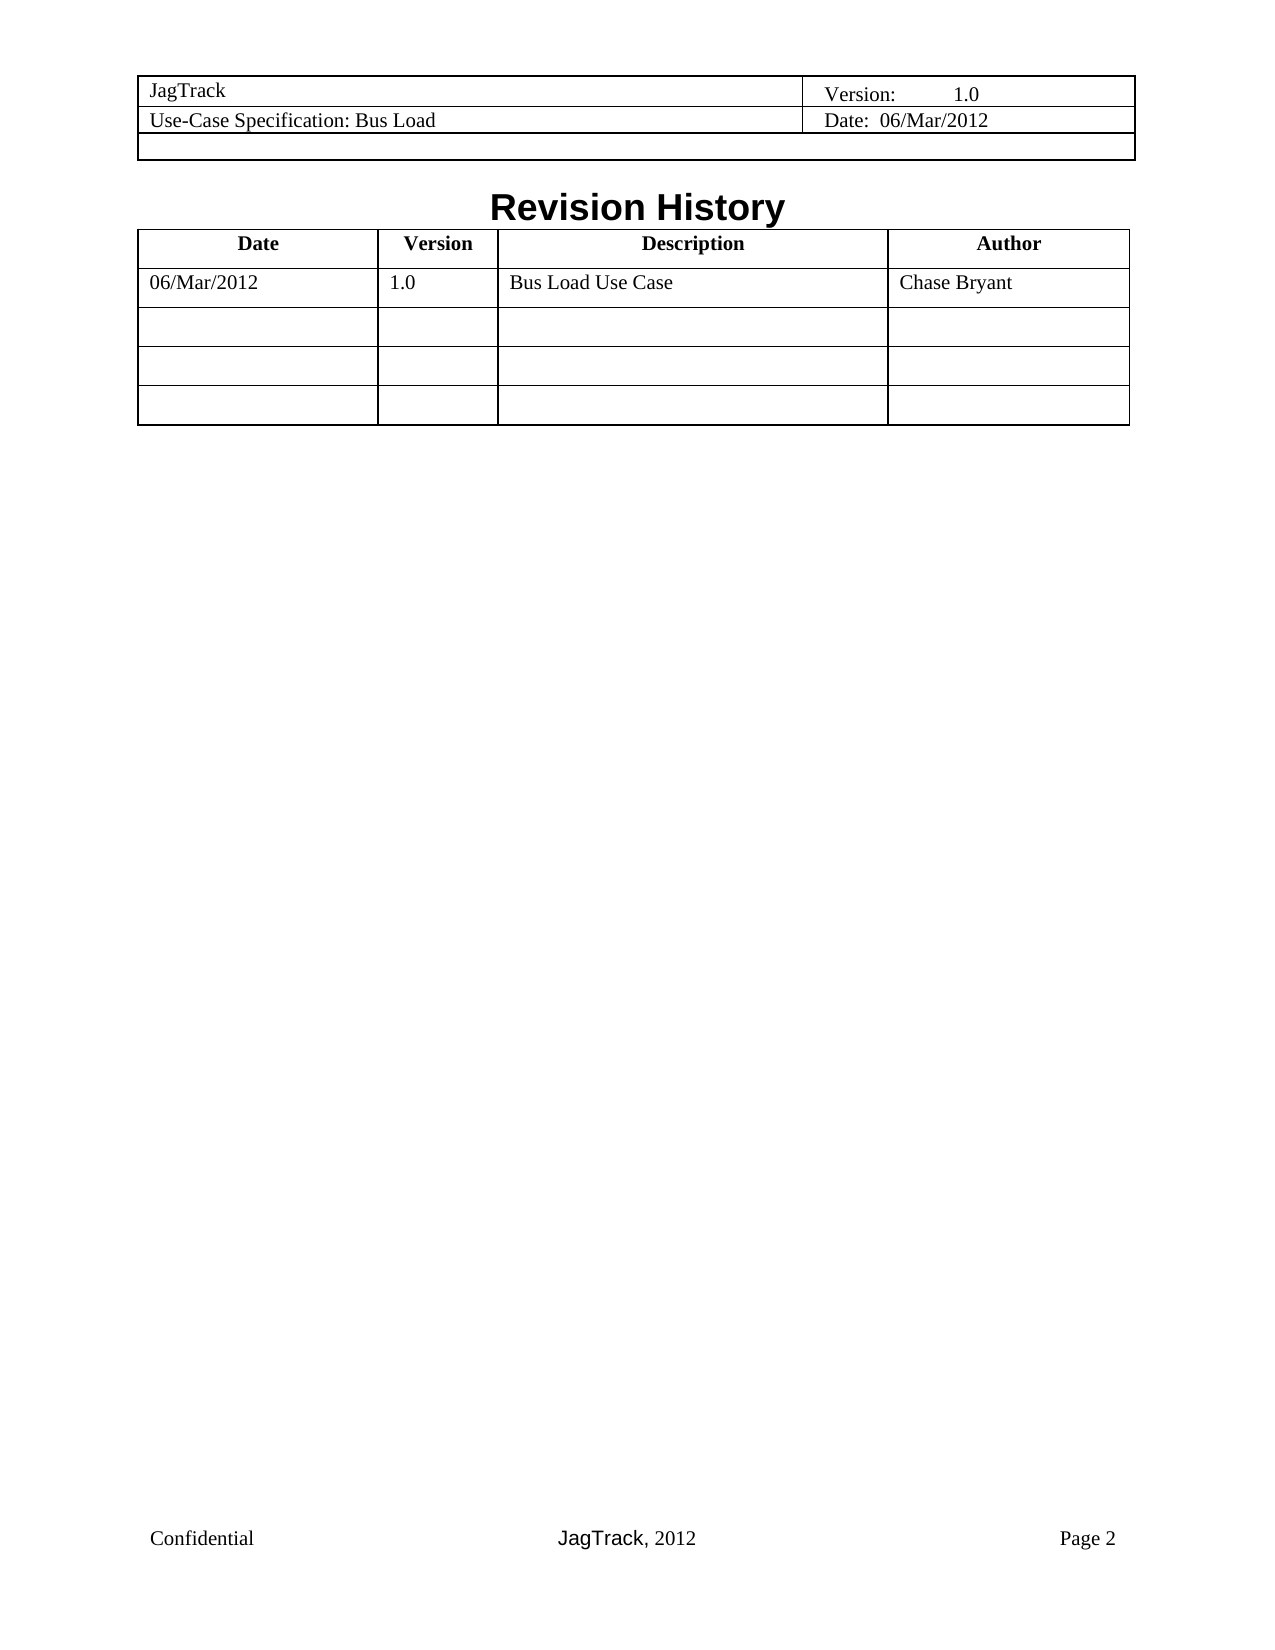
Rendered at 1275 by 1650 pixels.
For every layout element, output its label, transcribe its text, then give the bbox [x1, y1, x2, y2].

table_cell [499, 386, 887, 424]
table_cell [889, 347, 1129, 385]
table_cell [139, 308, 377, 346]
table_header Author [889, 230, 1129, 268]
table_cell Chase Bryant [889, 269, 1129, 307]
table_cell [379, 386, 497, 424]
table_cell [889, 386, 1129, 424]
table_cell [379, 308, 497, 346]
table_cell 1.0 [379, 269, 497, 307]
table_cell 06/Mar/2012 [139, 269, 377, 307]
table_header Version [379, 230, 497, 268]
table_cell [139, 347, 377, 385]
table_cell [379, 347, 497, 385]
table_cell [499, 308, 887, 346]
table_header Date [139, 230, 377, 268]
table_cell Bus Load Use Case [499, 269, 887, 307]
table_cell [499, 347, 887, 385]
subtitle Revision History [150, 185, 1125, 228]
table_cell [139, 386, 377, 424]
table_header Description [499, 230, 887, 268]
table_cell [889, 308, 1129, 346]
